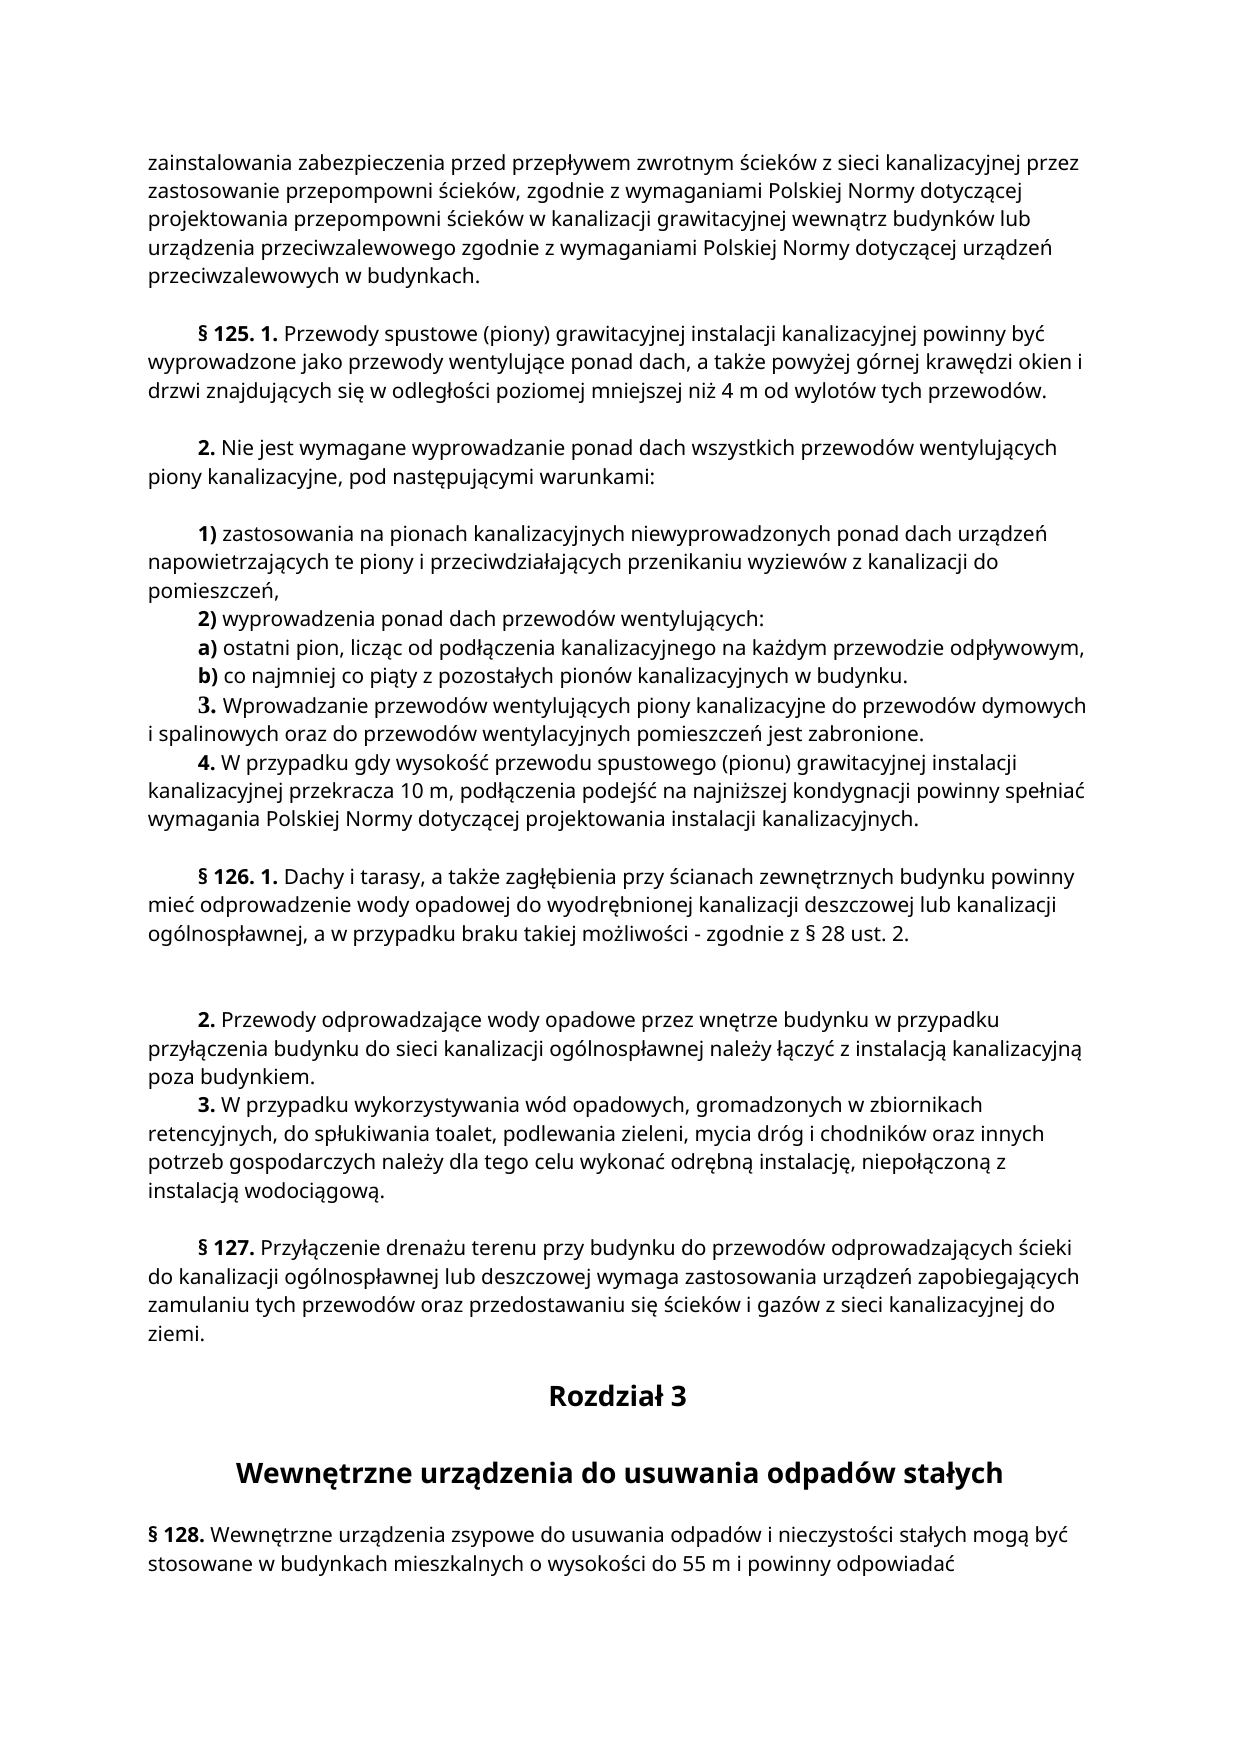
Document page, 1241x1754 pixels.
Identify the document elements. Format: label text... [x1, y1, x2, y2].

text 1) zastosowania na pionach kanalizacyjnych niewyprowadzonych ponad dach urządzeń napowietrzających te piony i przeciwdziałających przenikaniu wyziewów z kanalizacji do pomieszczeń, [148, 519, 1093, 604]
text zainstalowania zabezpieczenia przed przepływem zwrotnym ścieków z sieci kanalizacyjnej przez zastosowanie przepompowni ścieków, zgodnie z wymaganiami Polskiej Normy dotyczącej projektowania przepompowni ścieków w kanalizacji grawitacyjnej wewnątrz budynków lub urządzenia przeciwzalewowego zgodnie z wymaganiami Polskiej Normy dotyczącej urządzeń przeciwzalewowych w budynkach. [148, 148, 1093, 290]
text § 127. Przyłączenie drenażu terenu przy budynku do przewodów odprowadzających ścieki do kanalizacji ogólnospławnej lub deszczowej wymaga zastosowania urządzeń zapobiegających zamulaniu tych przewodów oraz przedostawaniu się ścieków i gazów z sieci kanalizacyjnej do ziemi. [148, 1233, 1093, 1347]
text 3. W przypadku wykorzystywania wód opadowych, gromadzonych w zbiornikach retencyjnych, do spłukiwania toalet, podlewania zieleni, mycia dróg i chodników oraz innych potrzeb gospodarczych należy dla tego celu wykonać odrębną instalację, niepołączoną z instalacją wodociągową. [148, 1091, 1093, 1204]
text § 126. 1. Dachy i tarasy, a także zagłębienia przy ścianach zewnętrznych budynku powinny mieć odprowadzenie wody opadowej do wyodrębnionej kanalizacji deszczowej lub kanalizacji ogólnospławnej, a w przypadku braku takiej możliwości - zgodnie z § 28 ust. 2. [148, 862, 1093, 976]
text 3. Wprowadzanie przewodów wentylujących piony kanalizacyjne do przewodów dymowych i spalinowych oraz do przewodów wentylacyjnych pomieszczeń jest zabronione. [148, 690, 1093, 748]
text Rozdział 3 [148, 1376, 1093, 1415]
text § 125. 1. Przewody spustowe (piony) grawitacyjnej instalacji kanalizacyjnej powinny być wyprowadzone jako przewody wentylujące ponad dach, a także powyżej górnej krawędzi okien i drzwi znajdujących się w odległości poziomej mniejszej niż 4 m od wylotów tych przewodów. [148, 319, 1093, 404]
text Wewnętrzne urządzenia do usuwania odpadów stałych [148, 1415, 1093, 1491]
text 2) wyprowadzenia ponad dach przewodów wentylujących: [148, 604, 1093, 633]
text a) ostatni pion, licząc od podłączenia kanalizacyjnego na każdym przewodzie odpływowym, [148, 633, 1093, 661]
text 4. W przypadku gdy wysokość przewodu spustowego (pionu) grawitacyjnej instalacji kanalizacyjnej przekracza 10 m, podłączenia podejść na najniższej kondygnacji powinny spełniać wymagania Polskiej Normy dotyczącej projektowania instalacji kanalizacyjnych. [148, 748, 1093, 833]
text b) co najmniej co piąty z pozostałych pionów kanalizacyjnych w budynku. [148, 661, 1093, 690]
text 2. Nie jest wymagane wyprowadzanie ponad dach wszystkich przewodów wentylujących piony kanalizacyjne, pod następującymi warunkami: [148, 433, 1093, 519]
text § 128. Wewnętrzne urządzenia zsypowe do usuwania odpadów i nieczystości stałych mogą być stosowane w budynkach mieszkalnych o wysokości do 55 m i powinny odpowiadać [148, 1521, 1093, 1577]
text 2. Przewody odprowadzające wody opadowe przez wnętrze budynku w przypadku przyłączenia budynku do sieci kanalizacji ogólnospławnej należy łączyć z instalacją kanalizacyjną poza budynkiem. [148, 1005, 1093, 1091]
